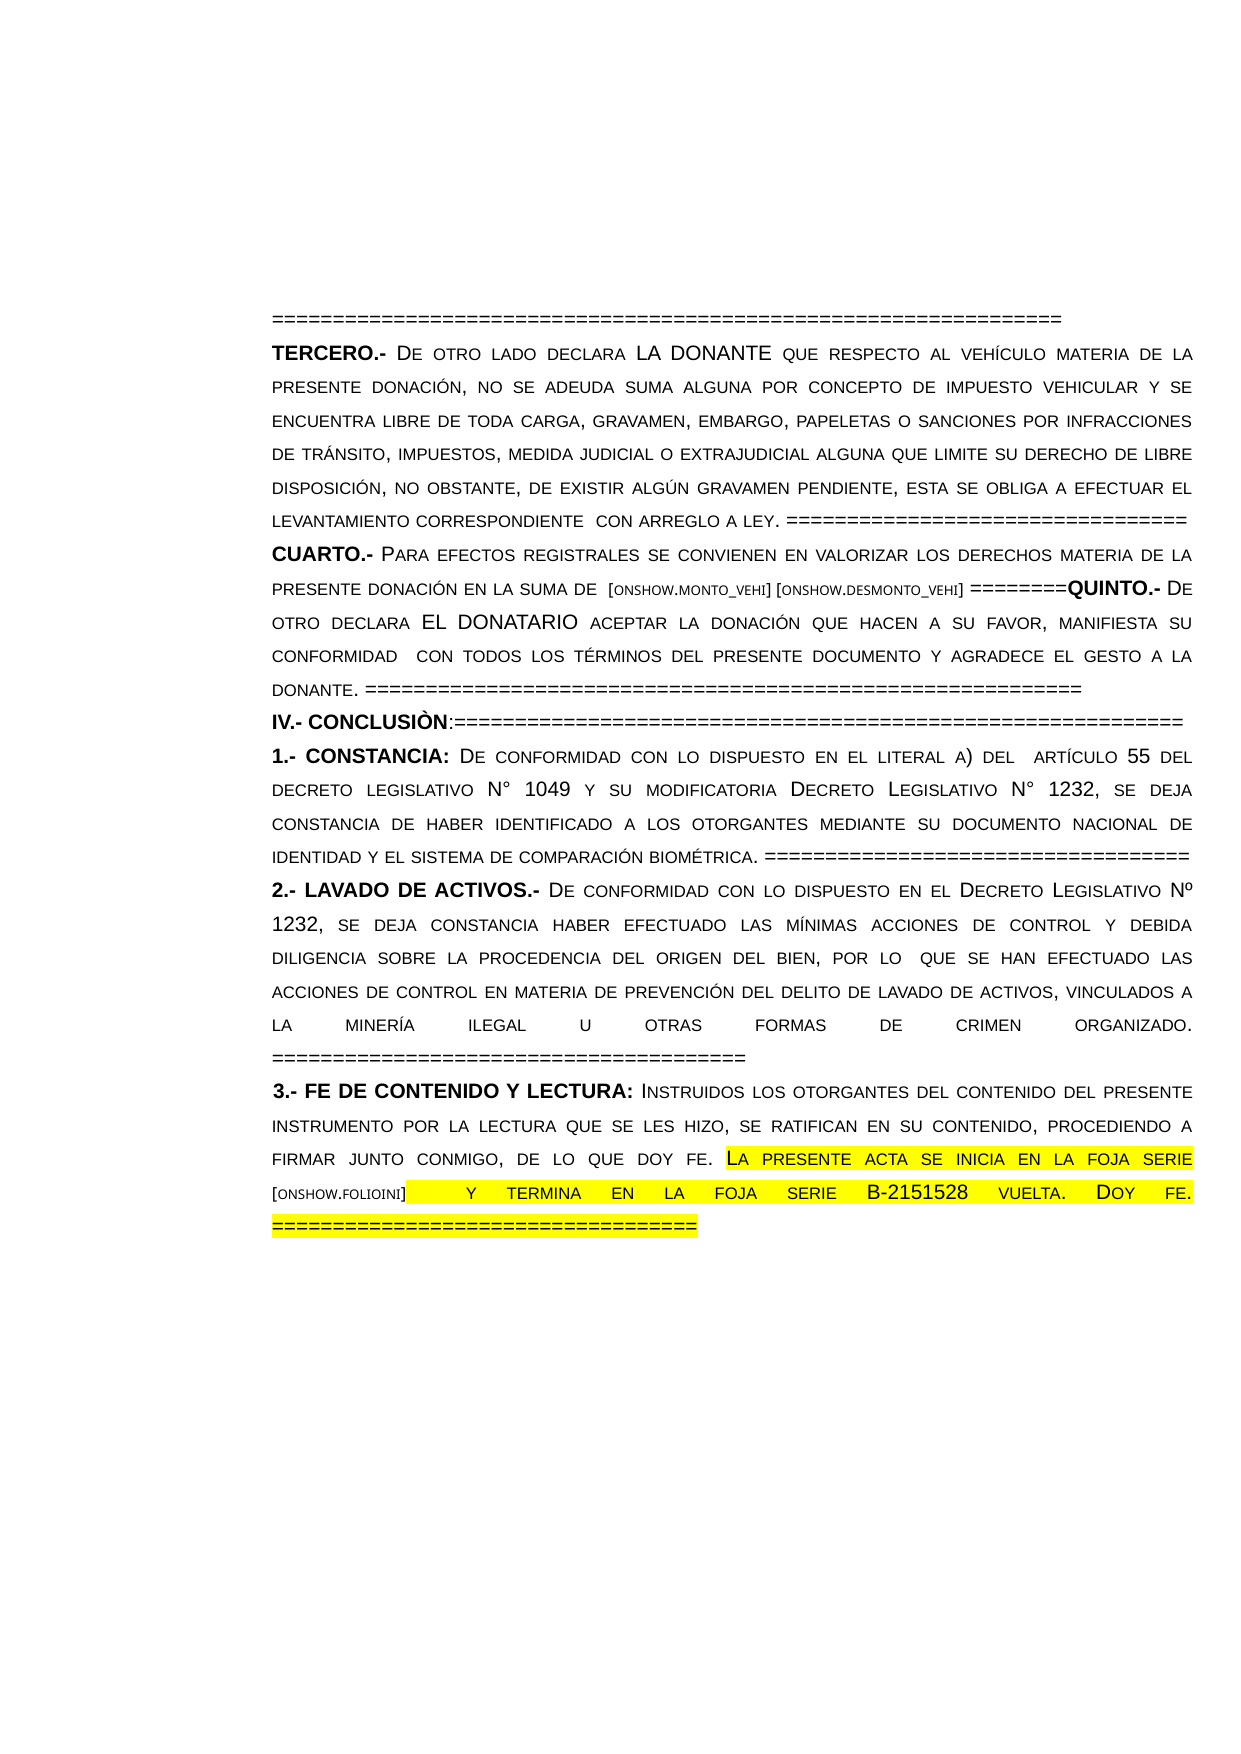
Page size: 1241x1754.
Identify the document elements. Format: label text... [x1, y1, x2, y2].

text 2.- LAVADO DE ACTIVOS.- De conformidad con lo dispuesto en el Decreto Legislativo Nº 1232, se deja constancia haber efectuado las mínimas acciones de control y debida diligencia sobre la procedencia del origen del bien, por lo que se han efectuado las acciones de control en materia de prevención del delito de lavado de activos, vinculados a la minería ilegal u otras formas de crimen organizado. ======================================= [272, 878, 1193, 1069]
text ================================================================= [272, 307, 1193, 331]
text TERCERO.- De otro lado declara LA DONANTE que respecto al vehículo materia de la presente donación, no se adeuda suma alguna por concepto de impuesto vehicular y se encuentra libre de toda carga, gravamen, embargo, papeletas o sanciones por infracciones de tránsito, impuestos, medida judicial o extrajudicial alguna que limite su derecho de libre disposición, no obstante, de existir algún gravamen pendiente, esta se obliga a efectuar el levantamiento correspondiente con arreglo a ley. ================================= [272, 341, 1193, 532]
text CUARTO.- Para efectos registrales se convienen en valorizar los derechos materia de la presente donación en la suma de [onshow.monto_vehi] [onshow.desmonto_vehi] ========QUINTO.- De otro declara EL DONATARIO aceptar la donación que hacen a su favor, manifiesta su conformidad con todos los términos del presente documento y agradece el gesto a la donante. =========================================================== [272, 542, 1193, 701]
text 3.- FE DE CONTENIDO Y LECTURA: Instruidos los otorgantes del contenido del presente instrumento por la lectura que se les hizo, se ratifican en su contenido, procediendo a firmar junto conmigo, de lo que doy fe. La presente acta se inicia en la foja serie [onshow.folioini] y termina en la foja serie B-2151528 vuelta. Doy fe. =================================== [272, 1079, 1193, 1238]
text 1.- CONSTANCIA: De conformidad con lo dispuesto en el literal a) del artículo 55 del decreto legislativo N° 1049 y su modificatoria Decreto Legislativo N° 1232, se deja constancia de haber identificado a los otorgantes mediante su documento nacional de identidad y el sistema de comparación biométrica. =================================== [272, 744, 1193, 868]
text IV.- CONCLUSIÒN:============================================================ [272, 710, 1193, 734]
